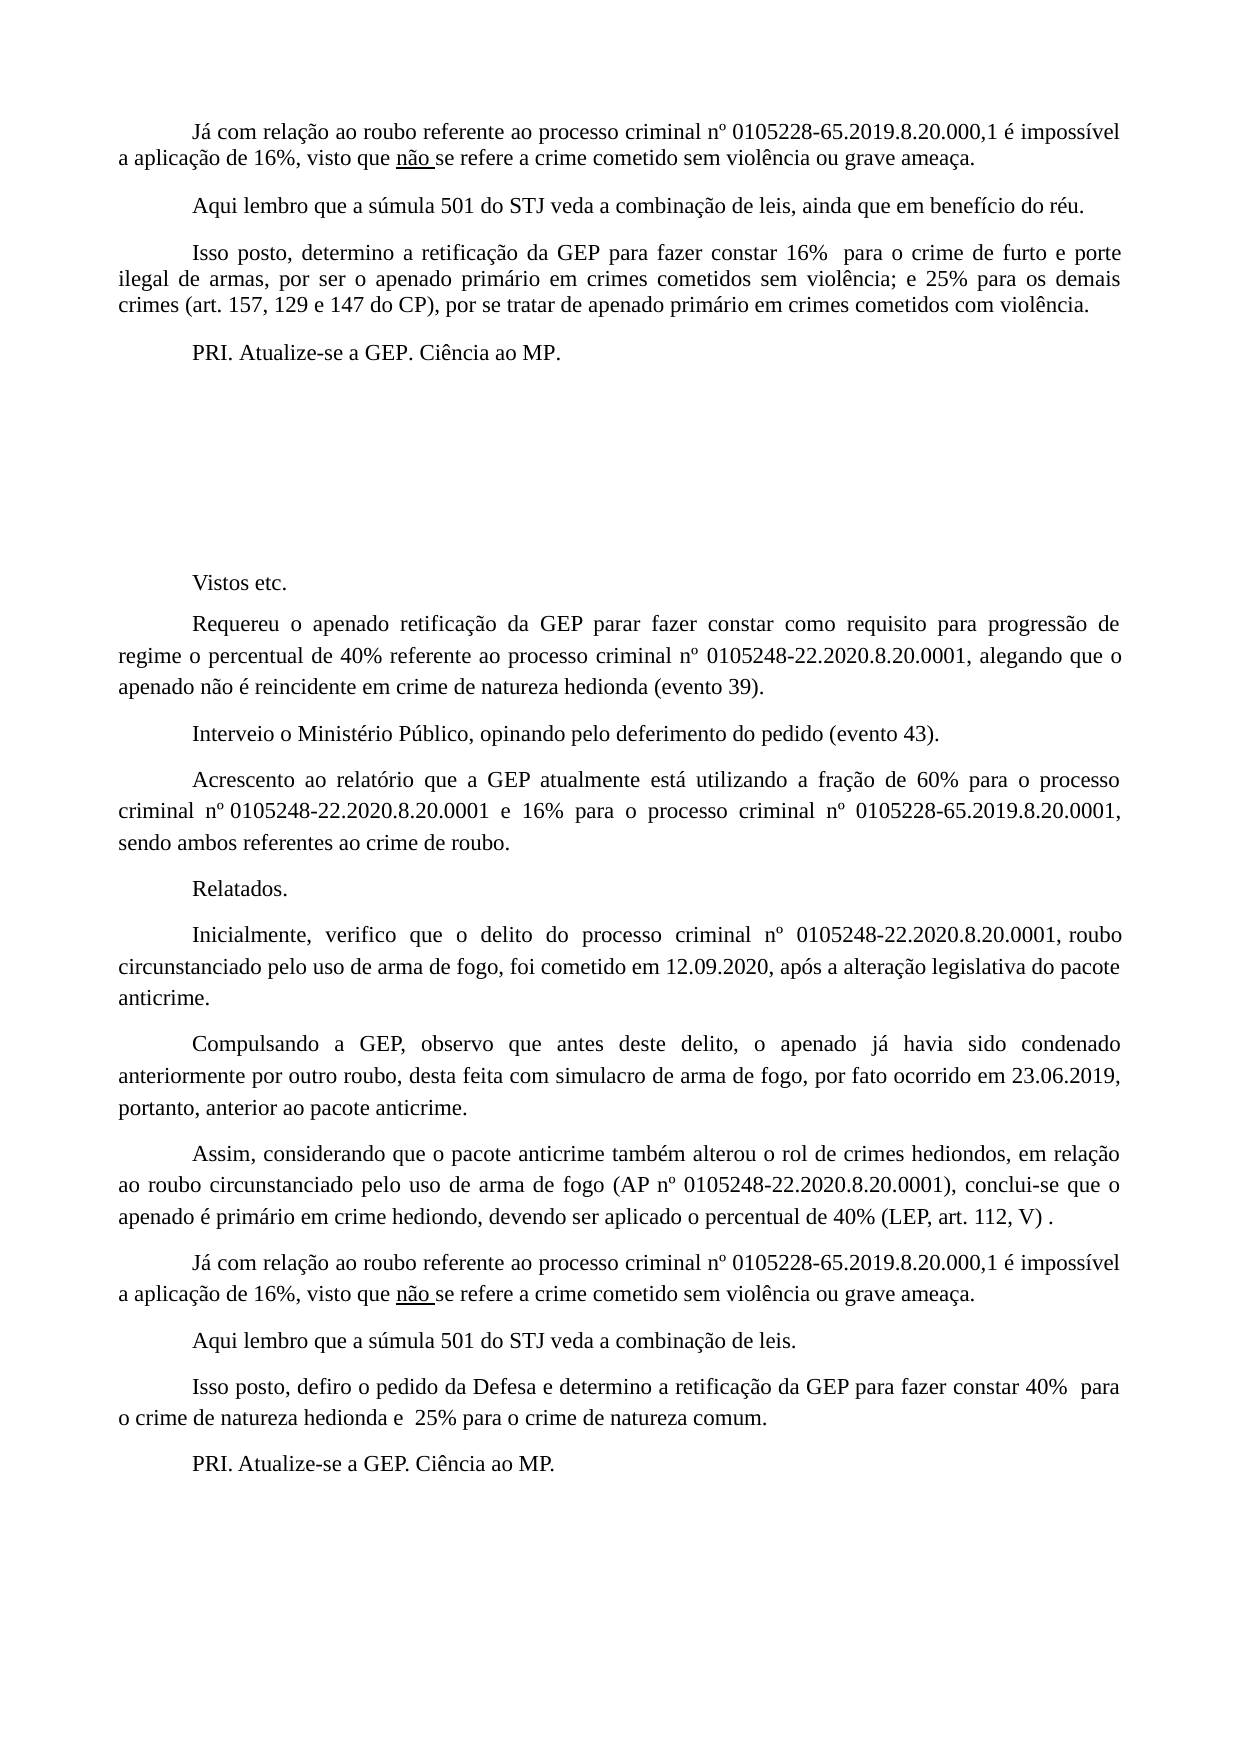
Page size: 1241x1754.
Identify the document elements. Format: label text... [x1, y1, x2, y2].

text Compulsando a GEP, observo que antes deste delito, o apenado já havia sido condenado anteriormente por outro roubo, desta feita com simulacro de arma de fogo, por fato ocorrido em 23.06.2019, portanto, anterior ao pacote anticrime. [118, 1030, 1122, 1120]
text Isso posto, defiro o pedido da Defesa e determino a retificação da GEP para fazer constar 40% para o crime de natureza hedionda e 25% para o crime de natureza comum. [118, 1373, 1122, 1431]
text PRI. Atualize-se a GEP. Ciência ao MP. [118, 1451, 1122, 1477]
text Vistos etc. [118, 569, 1122, 596]
text Aqui lembro que a súmula 501 do STJ veda a combinação de leis. [118, 1327, 1122, 1353]
text Acrescento ao relatório que a GEP atualmente está utilizando a fração de 60% para o processo criminal nº 0105248-22.2020.8.20.0001 e 16% para o processo criminal nº 0105228-65.2019.8.20.0001, sendo ambos referentes ao crime de roubo. [118, 766, 1122, 855]
text Interveio o Ministério Público, opinando pelo deferimento do pedido (evento 43). [118, 719, 1122, 746]
text Requereu o apenado retificação da GEP parar fazer constar como requisito para progressão de regime o percentual de 40% referente ao processo criminal nº 0105248-22.2020.8.20.0001, alegando que o apenado não é reincidente em crime de natureza hedionda (evento 39). [118, 610, 1122, 700]
text Inicialmente, verifico que o delito do processo criminal nº 0105248-22.2020.8.20.0001, roubo circunstanciado pelo uso de arma de fogo, foi cometido em 12.09.2020, após a alteração legislativa do pacote anticrime. [118, 921, 1122, 1011]
text Já com relação ao roubo referente ao processo criminal nº 0105228-65.2019.8.20.000,1 é impossível a aplicação de 16%, visto que não se refere a crime cometido sem violência ou grave ameaça. [118, 118, 1122, 171]
text Assim, considerando que o pacote anticrime também alterou o rol de crimes hediondos, em relação ao roubo circunstanciado pelo uso de arma de fogo (AP nº 0105248-22.2020.8.20.0001), conclui-se que o apenado é primário em crime hediondo, devendo ser aplicado o percentual de 40% (LEP, art. 112, V) . [118, 1140, 1122, 1229]
text Já com relação ao roubo referente ao processo criminal nº 0105228-65.2019.8.20.000,1 é impossível a aplicação de 16%, visto que não se refere a crime cometido sem violência ou grave ameaça. [118, 1249, 1122, 1307]
text Relatados. [118, 875, 1122, 901]
text Aqui lembro que a súmula 501 do STJ veda a combinação de leis, ainda que em benefício do réu. [118, 192, 1122, 218]
text PRI. Atualize-se a GEP. Ciência ao MP. [118, 339, 1122, 365]
text Isso posto, determino a retificação da GEP para fazer constar 16% para o crime de furto e porte ilegal de armas, por ser o apenado primário em crimes cometidos sem violência; e 25% para os demais crimes (art. 157, 129 e 147 do CP), por se tratar de apenado primário em crimes cometidos com violência. [118, 239, 1122, 318]
